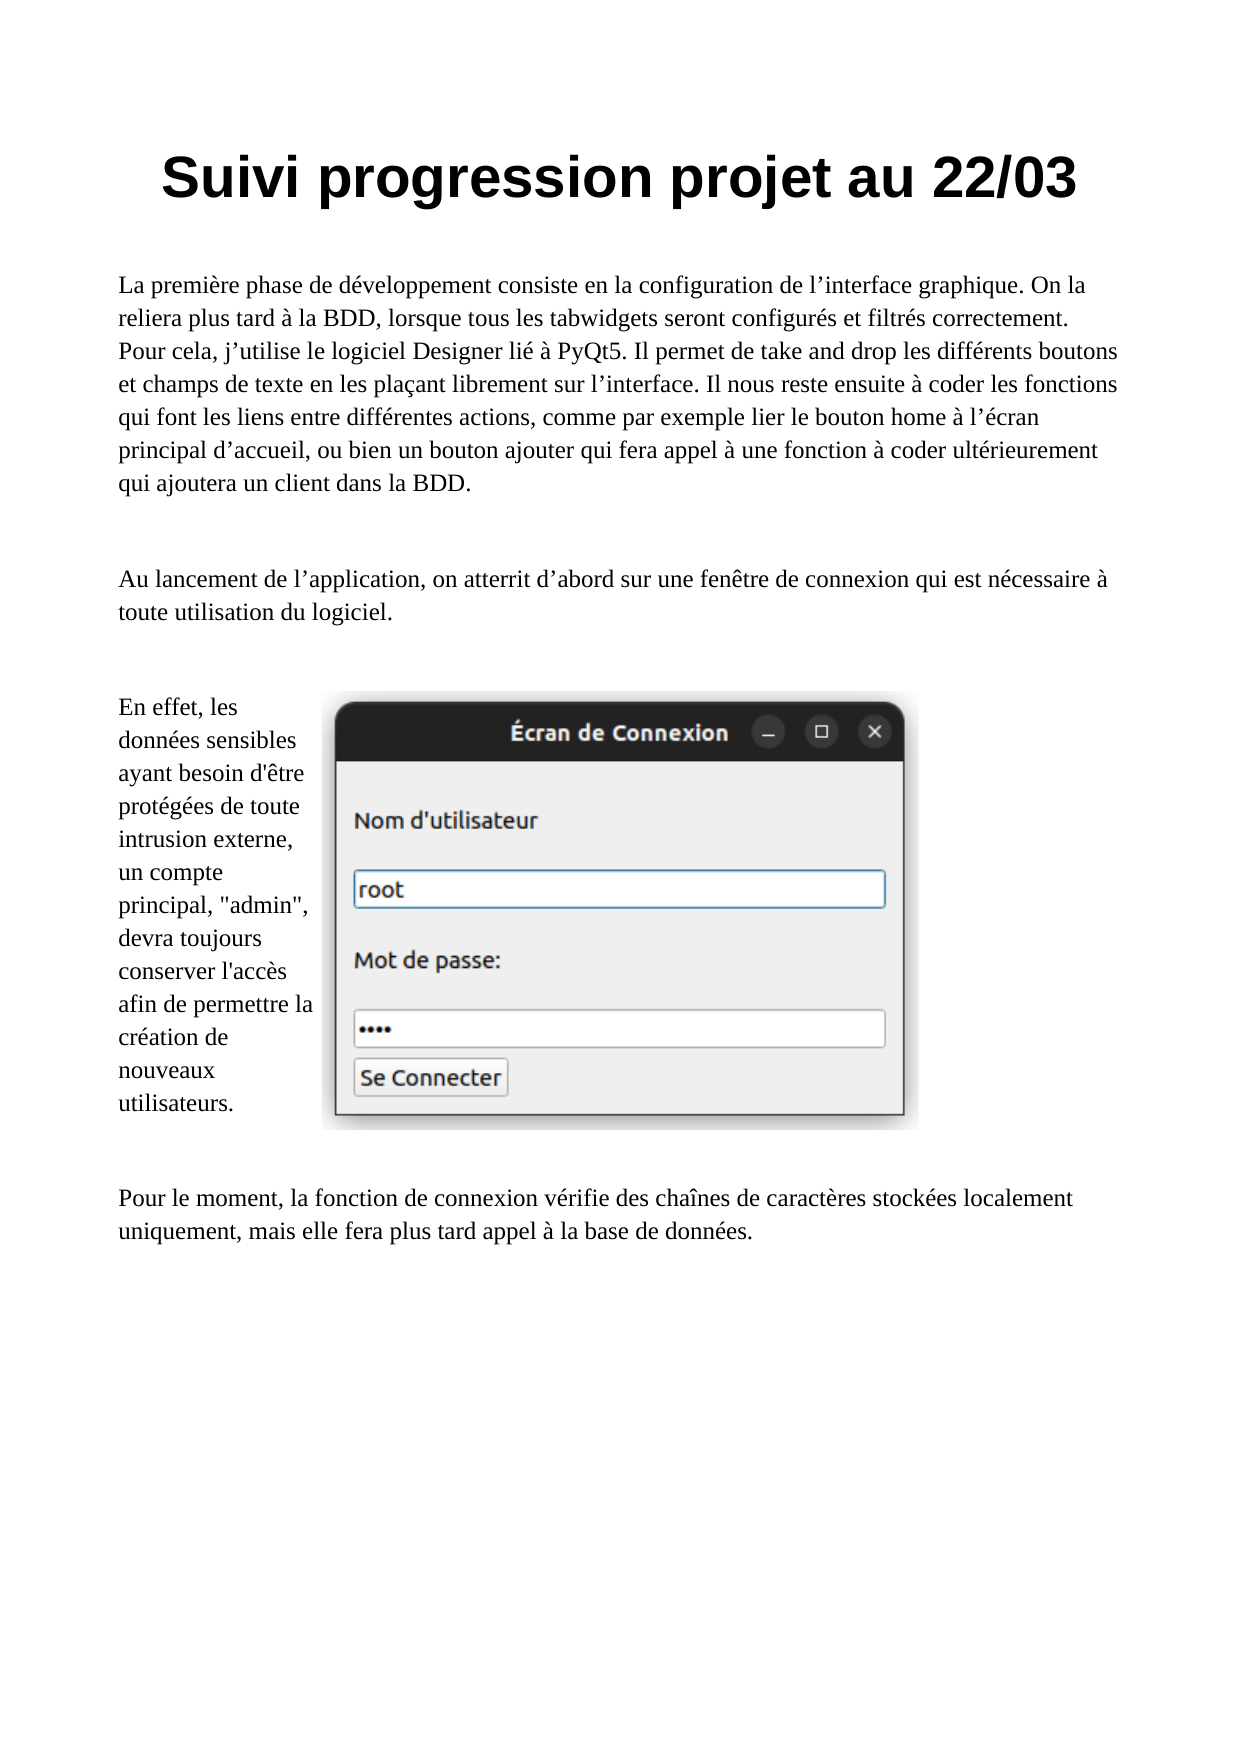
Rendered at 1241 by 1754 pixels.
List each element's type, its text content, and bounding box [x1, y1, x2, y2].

text En effet, les données sensibles ayant besoin d'être protégées de toute intrusion externe, un compte principal, "admin", devra toujours conserver l'accès afin de permettre la création de nouveaux utilisateurs. [118, 692, 321, 1117]
text [919, 692, 1122, 1117]
title Suivi progression projet au 22/03 [118, 143, 1122, 210]
text La première phase de développement consiste en la configuration de l’interface graphique. On la reliera plus tard à la BDD, lorsque tous les tabwidgets seront configurés et filtrés correctement. Pour cela, j’utilise le logiciel Designer lié à PyQt5. Il permet de take and drop les différents boutons et champs de texte en les plaçant librement sur l’interface. Il nous reste ensuite à coder les fonctions qui font les liens entre différentes actions, comme par exemple lier le bouton home à l’écran principal d’accueil, ou bien un bouton ajouter qui fera appel à une fonction à coder ultérieurement qui ajoutera un client dans la BDD. [118, 270, 1122, 497]
picture [321, 691, 919, 1130]
text Pour le moment, la fonction de connexion vérifie des chaînes de caractères stockées localement uniquement, mais elle fera plus tard appel à la base de données. [118, 1183, 1122, 1245]
text Au lancement de l’application, on atterrit d’abord sur une fenêtre de connexion qui est nécessaire à toute utilisation du logiciel. [118, 564, 1122, 625]
